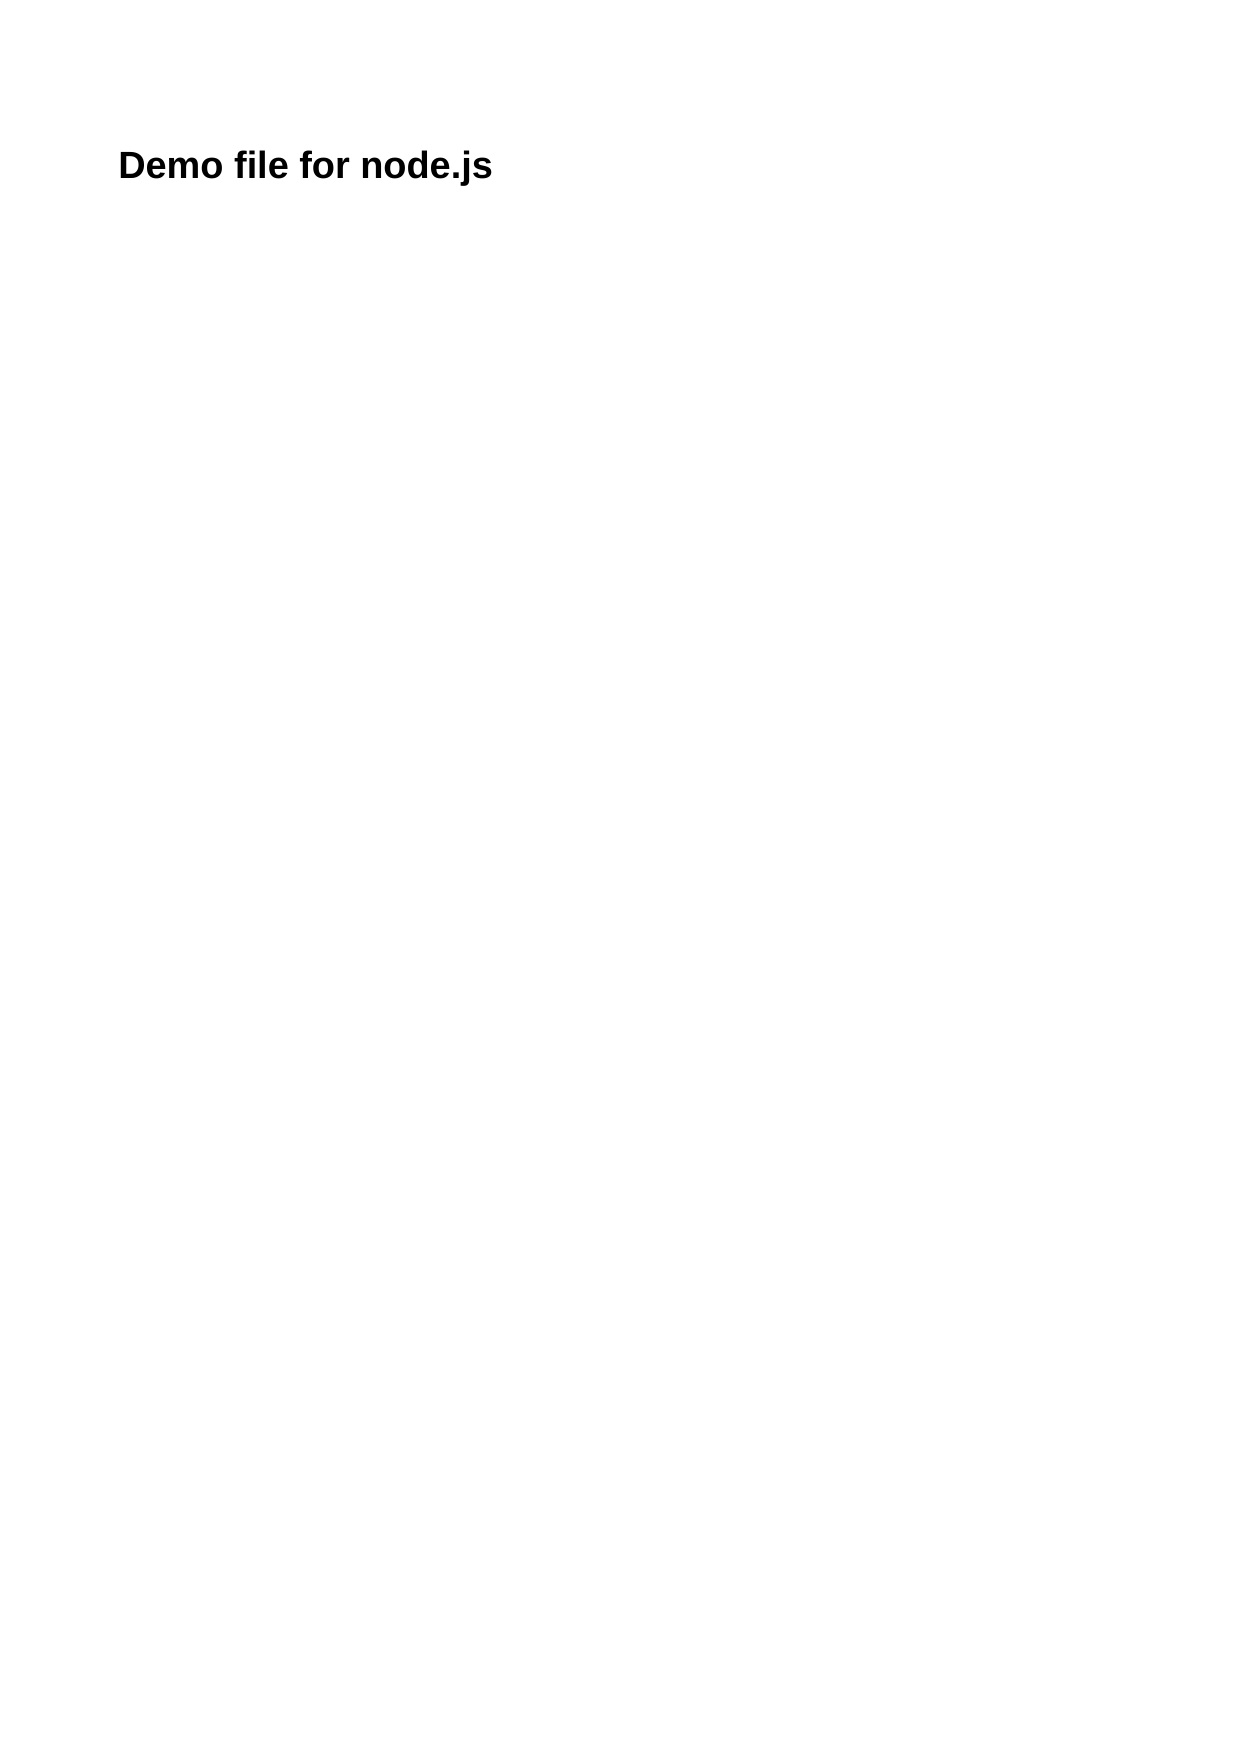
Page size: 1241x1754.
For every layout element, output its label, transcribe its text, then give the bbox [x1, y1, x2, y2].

subtitle Demo file for node.js [118, 143, 1122, 187]
